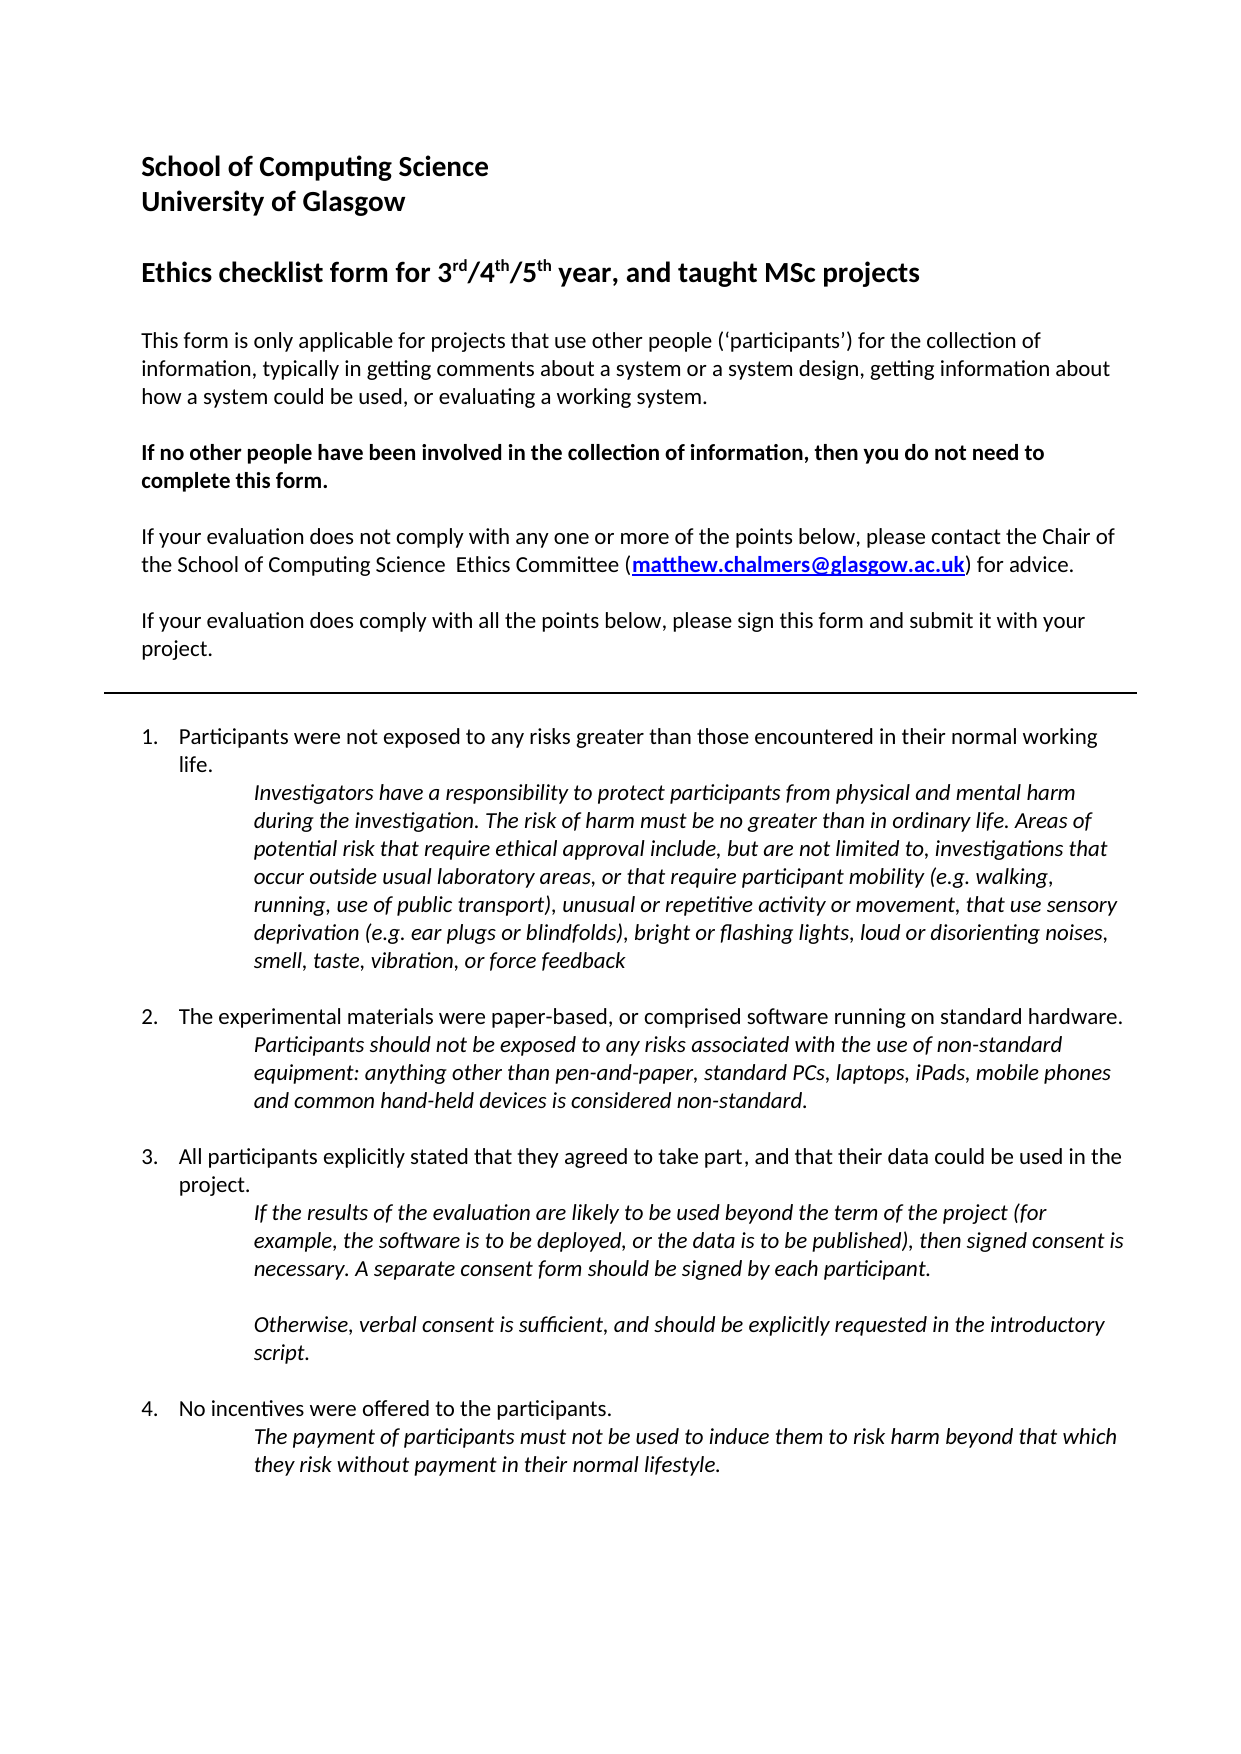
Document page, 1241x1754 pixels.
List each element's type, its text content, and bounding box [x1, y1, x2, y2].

text University of Glasgow [141, 183, 1137, 219]
text This form is only applicable for projects that use other people (‘participants’) for the collection of information, typically in getting comments about a system or a system design, getting information about how a system could be used, or evaluating a working system. [141, 326, 1137, 410]
list All participants explicitly stated that they agreed to take part, and that their data could be used in the project. [141, 1142, 1137, 1198]
text Ethics checklist form for 3rd/4th/5th year, and taught MSc projects [141, 254, 1137, 290]
text Participants should not be exposed to any risks associated with the use of non-standard equipment: anything other than pen-and-paper, standard PCs, laptops, iPads, mobile phones and common hand-held devices is considered non-standard. [253, 1030, 1137, 1114]
text If your evaluation does comply with all the points below, please sign this form and submit it with your project. [141, 606, 1137, 662]
text If the results of the evaluation are likely to be used beyond the term of the project (for example, the software is to be deployed, or the data is to be published), then signed consent is necessary. A separate consent form should be signed by each participant. [253, 1198, 1137, 1282]
text School of Computing Science [141, 148, 1137, 183]
text Otherwise, verbal consent is sufficient, and should be explicitly requested in the introductory script. [253, 1310, 1137, 1366]
list Participants were not exposed to any risks greater than those encountered in their normal working life. [141, 722, 1137, 778]
text If no other people have been involved in the collection of information, then you do not need to complete this form. [141, 438, 1137, 494]
list No incentives were offered to the participants. [141, 1394, 1137, 1422]
text If your evaluation does not comply with any one or more of the points below, please contact the Chair of the School of Computing Science Ethics Committee (matthew.chalmers@glasgow.ac.uk) for advice. [141, 522, 1137, 578]
list The experimental materials were paper-based, or comprised software running on standard hardware. [141, 1002, 1137, 1030]
text The payment of participants must not be used to induce them to risk harm beyond that which they risk without payment in their normal lifestyle. [253, 1422, 1137, 1478]
text Investigators have a responsibility to protect participants from physical and mental harm during the investigation. The risk of harm must be no greater than in ordinary life. Areas of potential risk that require ethical approval include, but are not limited to, investigations that occur outside usual laboratory areas, or that require participant mobility (e.g. walking, running, use of public transport), unusual or repetitive activity or movement, that use sensory deprivation (e.g. ear plugs or blindfolds), bright or flashing lights, loud or disorienting noises, smell, taste, vibration, or force feedback [253, 778, 1137, 974]
